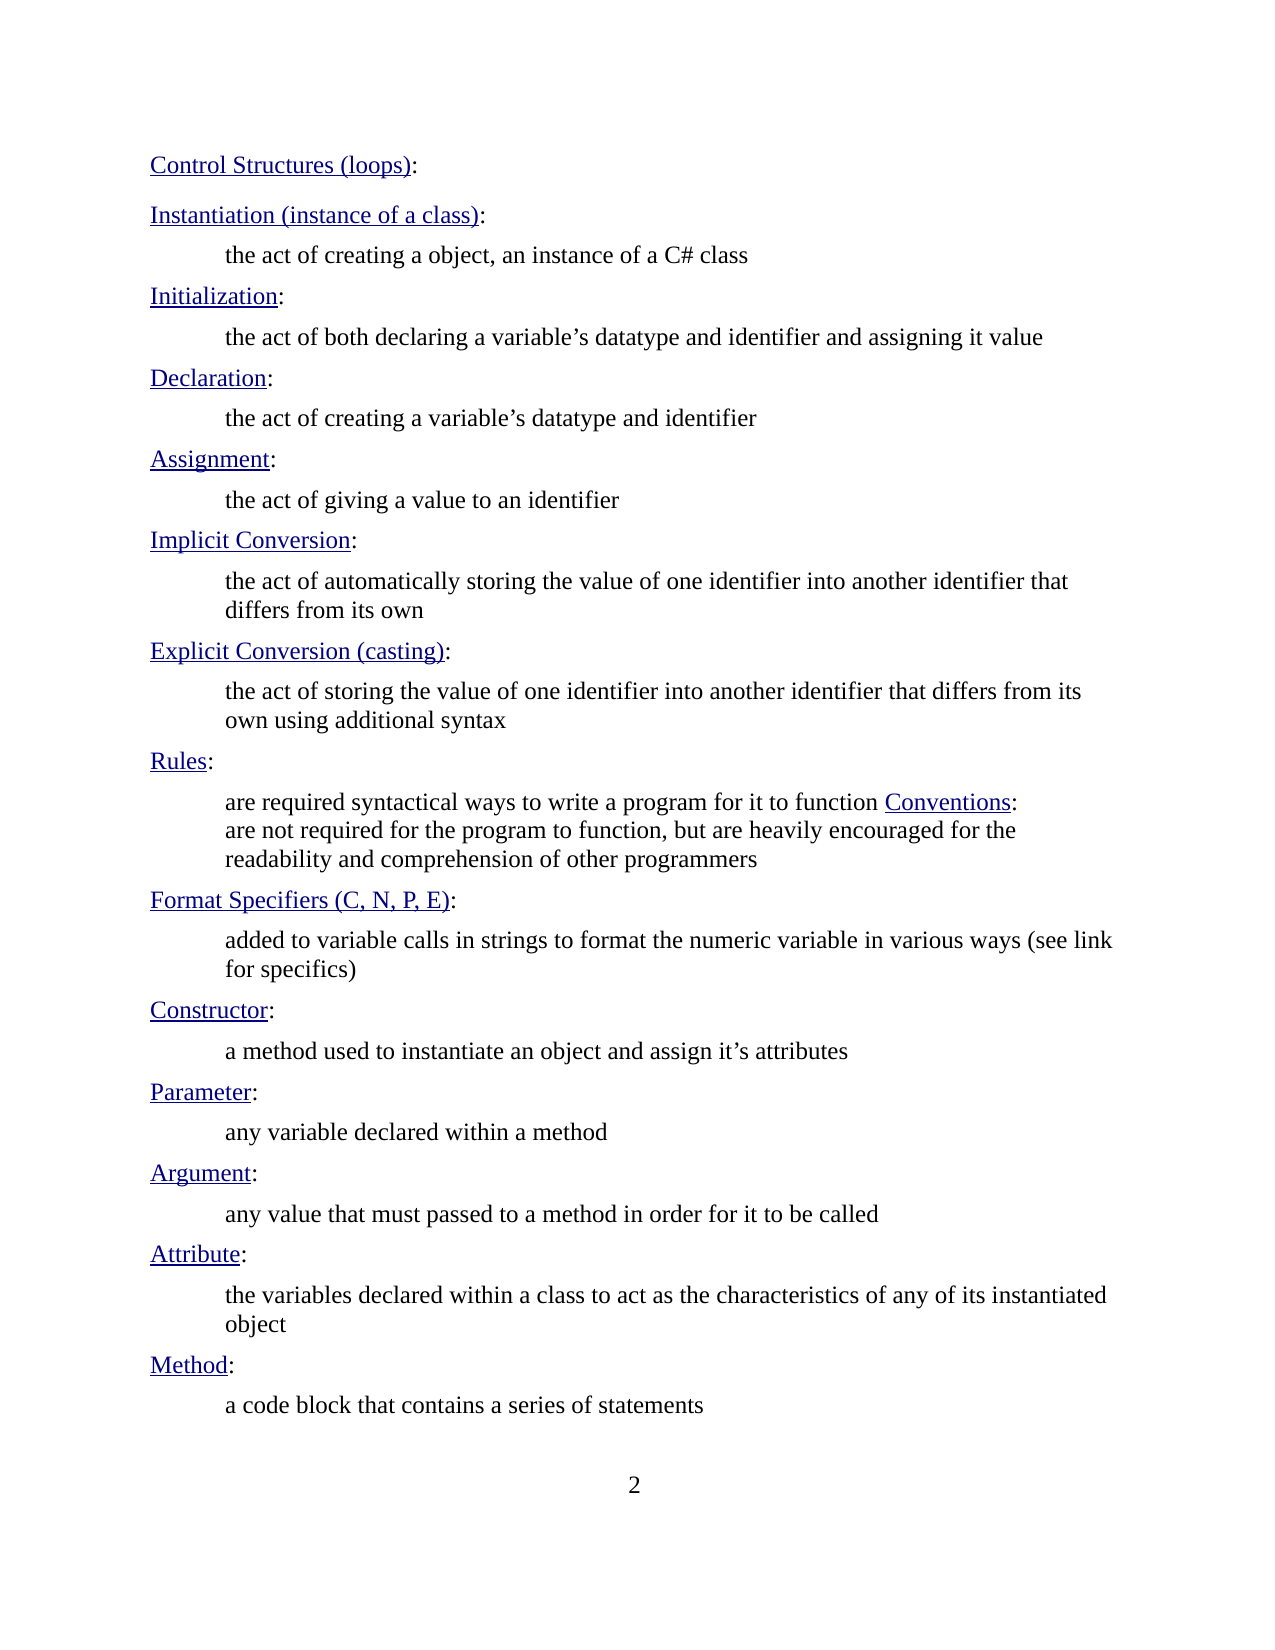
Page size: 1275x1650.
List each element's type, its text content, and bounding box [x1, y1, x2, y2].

text the act of automatically storing the value of one identifier into another identifier that differs from its own [225, 566, 1125, 624]
text the variables declared within a class to act as the characteristics of any of its instantiated object [225, 1280, 1125, 1338]
text Parameter: [150, 1077, 1125, 1105]
text any variable declared within a method [225, 1117, 1125, 1146]
text are not required for the program to function, but are heavily encouraged for the readability and comprehension of other programmers [225, 815, 1125, 873]
text added to variable calls in strings to format the numeric variable in various ways (see link for specifics) [225, 926, 1125, 983]
text are required syntactical ways to write a program for it to function Conventions: [225, 787, 1125, 815]
text Argument: [150, 1158, 1125, 1187]
text any value that must passed to a method in order for it to be called [225, 1199, 1125, 1227]
text Constructor: [150, 995, 1125, 1024]
text Attribute: [150, 1239, 1125, 1268]
text the act of giving a value to an identifier [225, 485, 1125, 513]
text the act of creating a variable’s datatype and identifier [225, 403, 1125, 432]
text the act of both declaring a variable’s datatype and identifier and assigning it value [225, 322, 1125, 351]
text Rules: [150, 746, 1125, 775]
text Initialization: [150, 281, 1125, 310]
text Format Specifiers (C, N, P, E): [150, 885, 1125, 914]
text Declaration: [150, 363, 1125, 391]
text a code block that contains a series of statements [225, 1390, 1125, 1419]
text the act of storing the value of one identifier into another identifier that differs from its own using additional syntax [225, 676, 1125, 734]
text Assignment: [150, 444, 1125, 473]
text Instantiation (instance of a class): [150, 200, 1125, 228]
text a method used to instantiate an object and assign it’s attributes [225, 1036, 1125, 1064]
text Method: [150, 1350, 1125, 1378]
text Implicit Conversion: [150, 526, 1125, 554]
text Control Structures (loops): [150, 150, 1125, 179]
text the act of creating a object, an instance of a C# class [225, 240, 1125, 269]
text Explicit Conversion (casting): [150, 636, 1125, 664]
